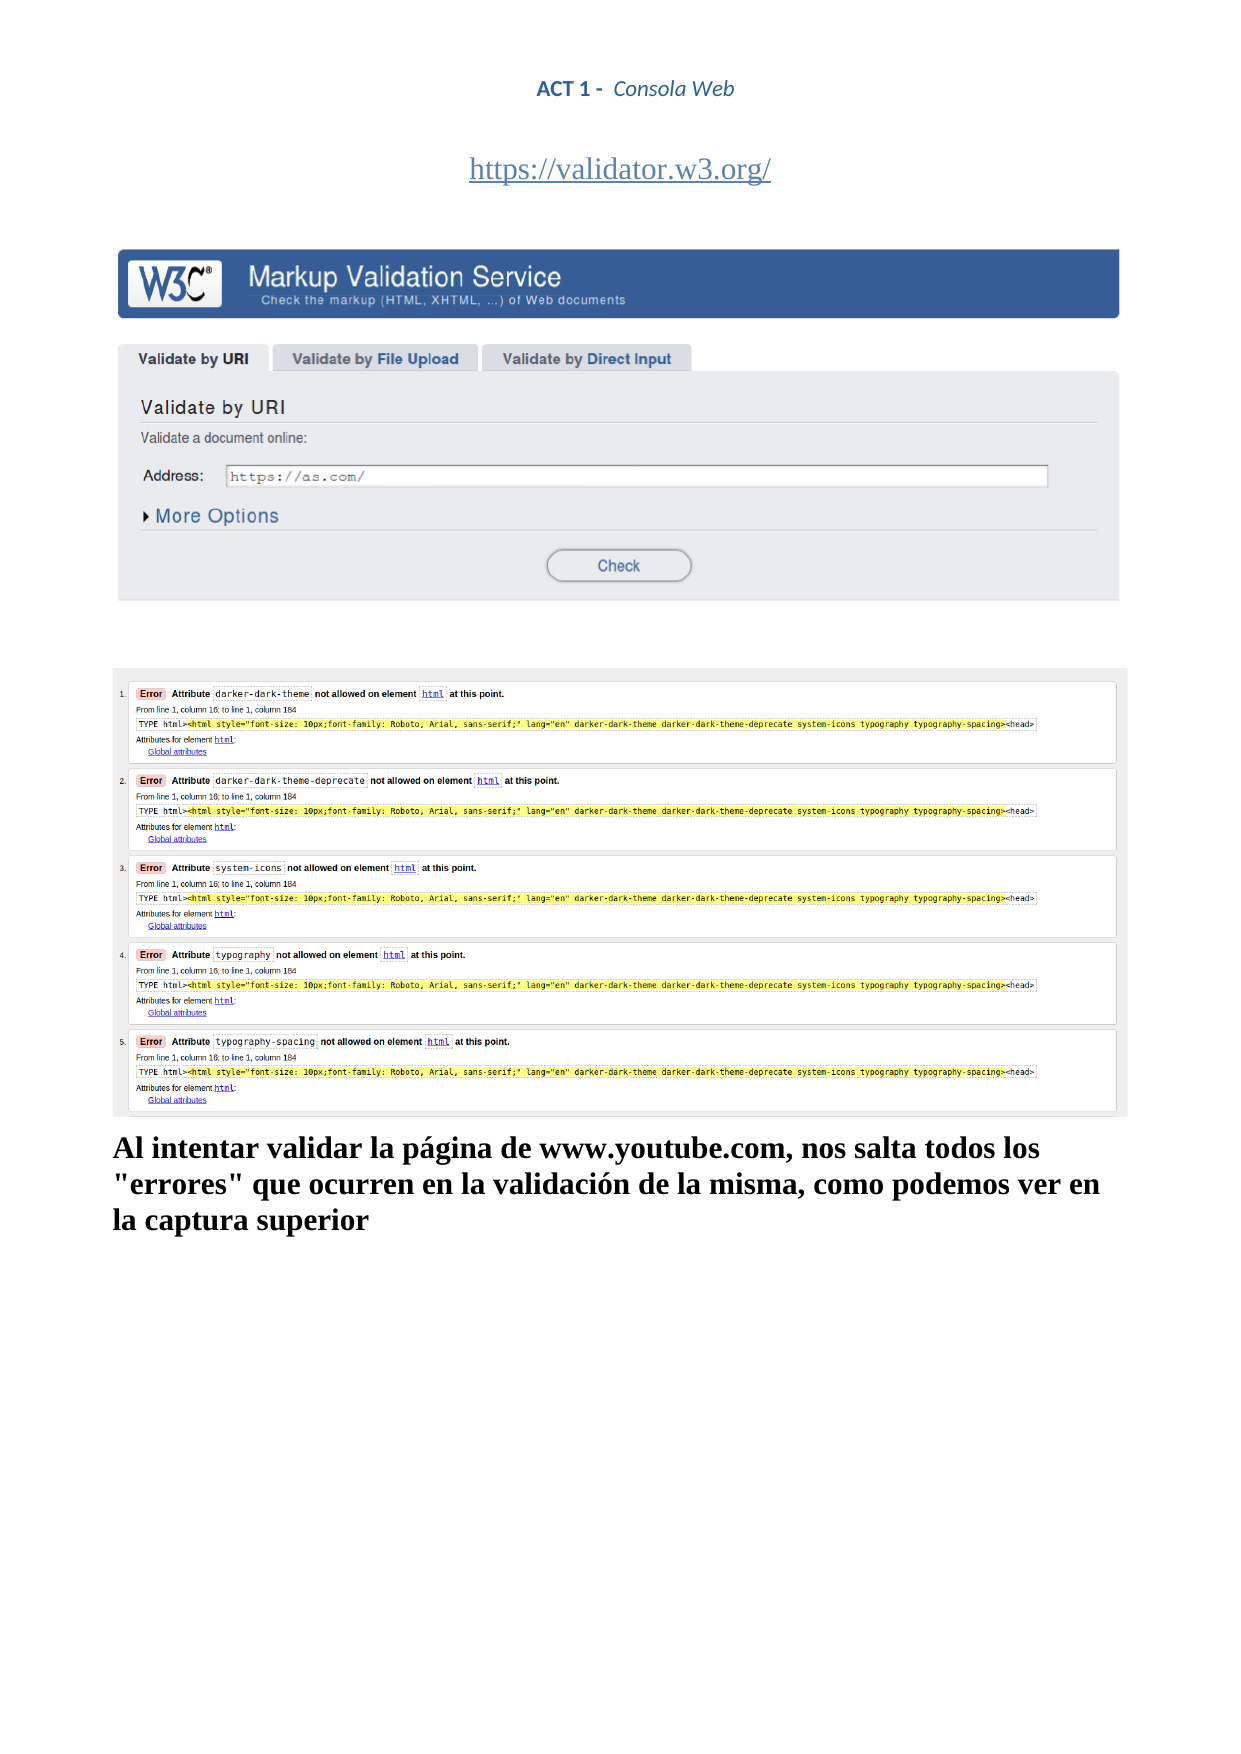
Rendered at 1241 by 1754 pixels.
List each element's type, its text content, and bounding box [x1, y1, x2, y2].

text Al intentar validar la página de www.youtube.com, nos salta todos los "errores" que ocurren en la validación de la misma, como podemos ver en la captura superior [112, 1117, 1128, 1237]
picture [112, 668, 1128, 1117]
picture [112, 246, 1128, 608]
text https://validator.w3.org/ [112, 150, 1128, 186]
